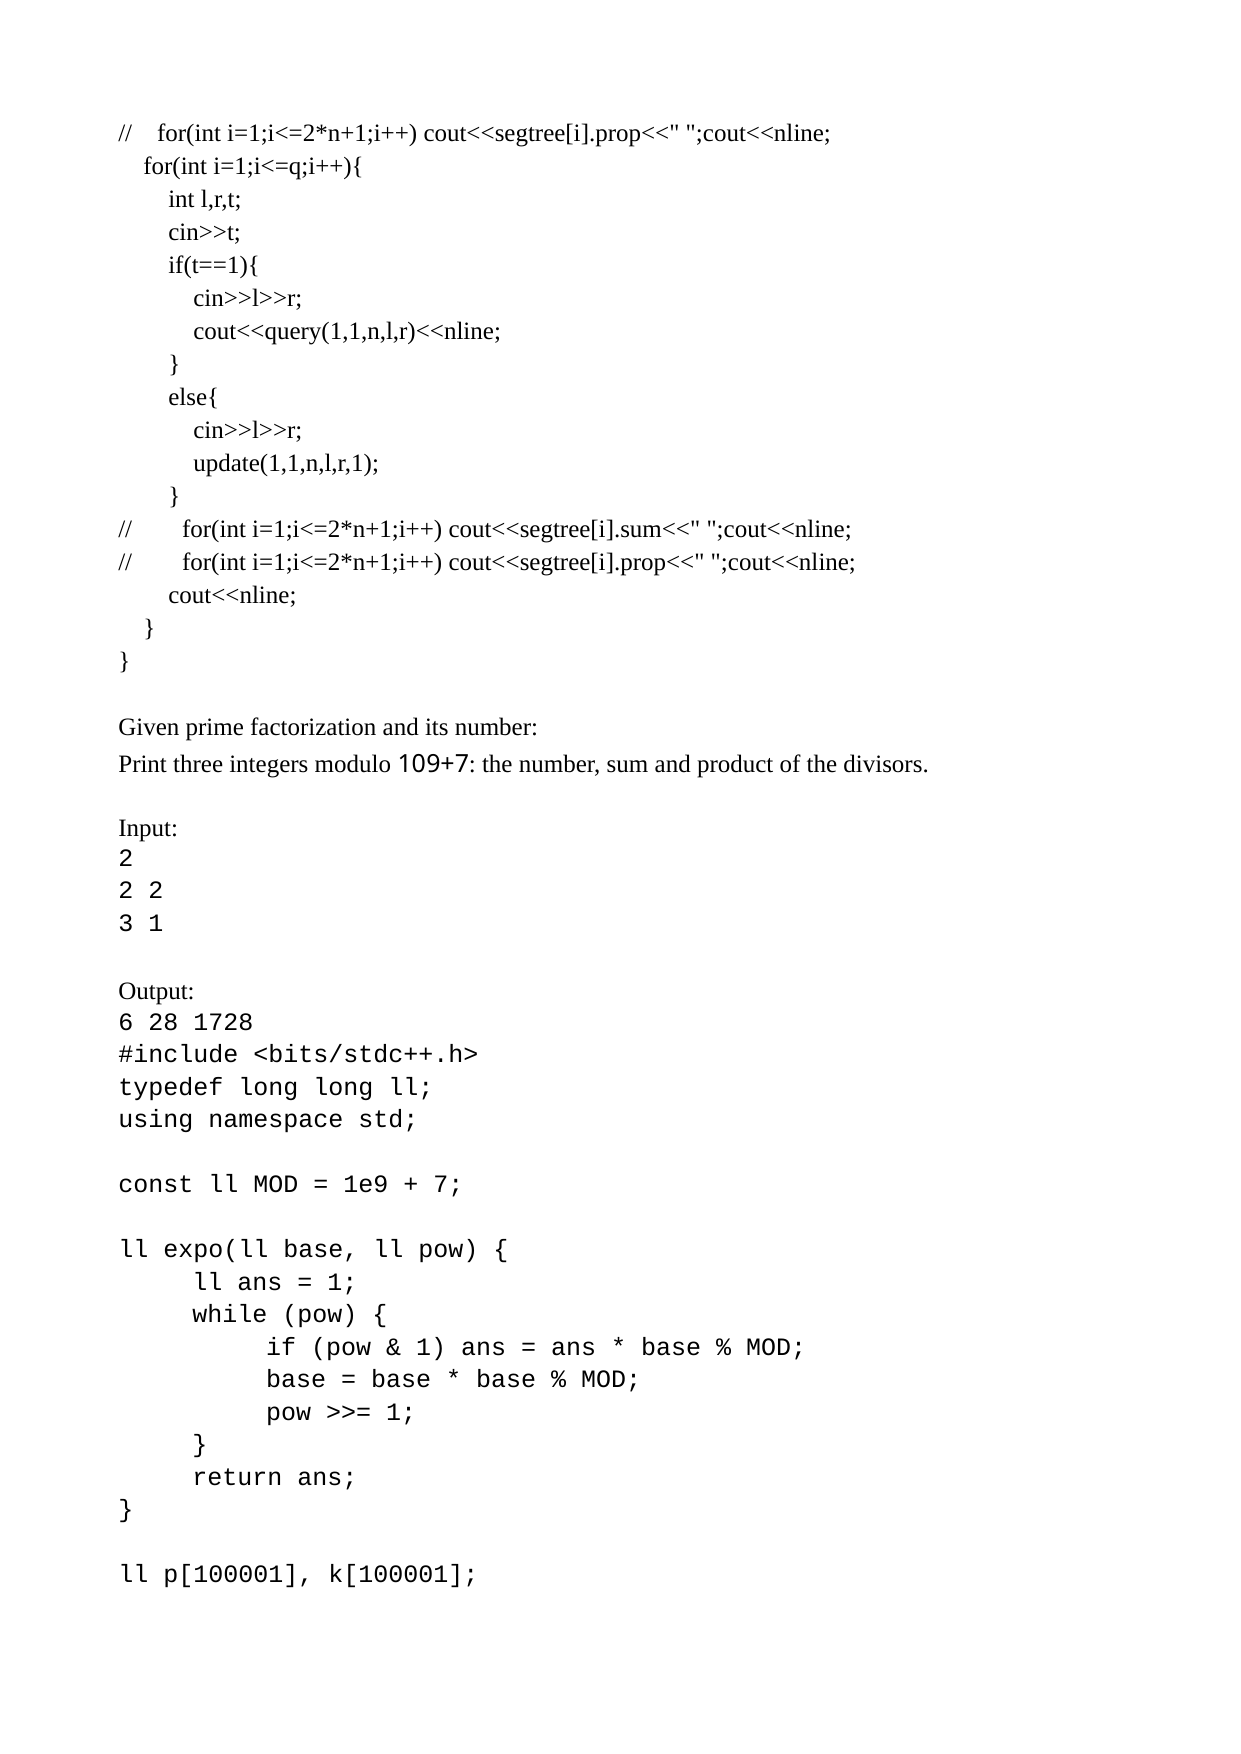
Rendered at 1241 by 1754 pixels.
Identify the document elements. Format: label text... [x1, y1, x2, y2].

text Given prime factorization and its number: [118, 712, 1122, 741]
text Print three integers modulo 109+7: the number, sum and product of the divisors. [118, 746, 1122, 779]
text while (pow) { [118, 1302, 1122, 1330]
text ll p[100001], k[100001]; [118, 1562, 1122, 1590]
text base = base * base % MOD; [118, 1367, 1122, 1395]
text const ll MOD = 1e9 + 7; [118, 1172, 1122, 1200]
text if(t==1){ [118, 250, 1122, 279]
text // for(int i=1;i<=2*n+1;i++) cout<<segtree[i].prop<<" ";cout<<nline; [118, 118, 1122, 147]
text #include <bits/stdc++.h> [118, 1042, 1122, 1070]
text } [118, 1497, 1122, 1525]
text cin>>l>>r; [118, 415, 1122, 444]
text // for(int i=1;i<=2*n+1;i++) cout<<segtree[i].sum<<" ";cout<<nline; [118, 514, 1122, 543]
text else{ [118, 382, 1122, 411]
text ll expo(ll base, ll pow) { [118, 1237, 1122, 1265]
text pow >>= 1; [118, 1399, 1122, 1428]
text ll ans = 1; [118, 1269, 1122, 1298]
text } [118, 349, 1122, 378]
text cout<<query(1,1,n,l,r)<<nline; [118, 316, 1122, 345]
text } [118, 1432, 1122, 1460]
text cin>>l>>r; [118, 283, 1122, 312]
text for(int i=1;i<=q;i++){ [118, 151, 1122, 180]
text cin>>t; [118, 217, 1122, 246]
text return ans; [118, 1464, 1122, 1493]
text typedef long long ll; [118, 1074, 1122, 1102]
text // for(int i=1;i<=2*n+1;i++) cout<<segtree[i].prop<<" ";cout<<nline; [118, 547, 1122, 576]
text Input: 2 2 2 3 1 Output: 6 28 1728 [118, 813, 1122, 1037]
text using namespace std; [118, 1107, 1122, 1135]
text cout<<nline; [118, 580, 1122, 609]
text } [118, 613, 1122, 642]
text } [118, 646, 1122, 675]
text update(1,1,n,l,r,1); [118, 448, 1122, 477]
text int l,r,t; [118, 184, 1122, 213]
text } [118, 481, 1122, 510]
text if (pow & 1) ans = ans * base % MOD; [118, 1334, 1122, 1363]
